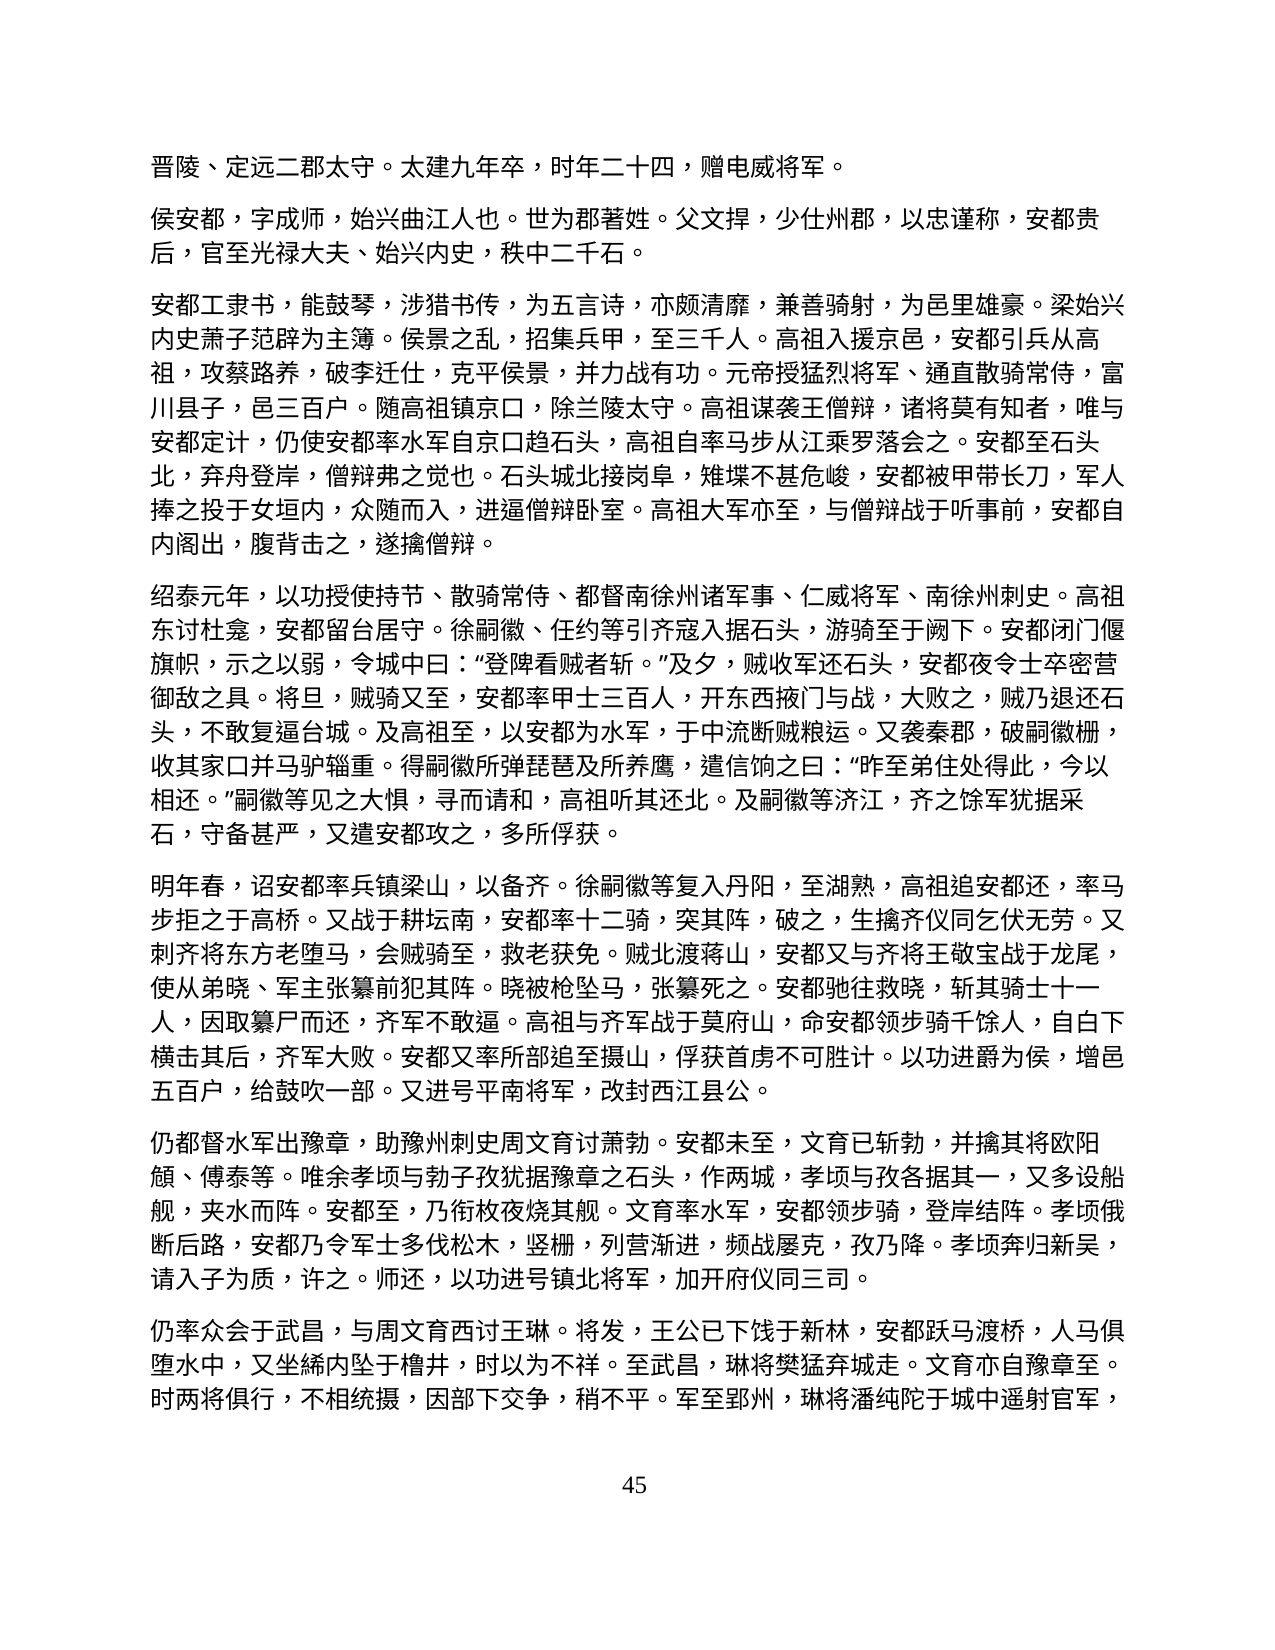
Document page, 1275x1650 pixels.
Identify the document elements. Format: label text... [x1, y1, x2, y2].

text 侯安都，字成师，始兴曲江人也。世为郡著姓。父文捍，少仕州郡，以忠谨称，安都贵后，官至光禄大夫、始兴内史，秩中二千石。 [150, 202, 1125, 270]
text 明年春，诏安都率兵镇梁山，以备齐。徐嗣徽等复入丹阳，至湖熟，高祖追安都还，率马步拒之于高桥。又战于耕坛南，安都率十二骑，突其阵，破之，生擒齐仪同乞伏无劳。又刺齐将东方老堕马，会贼骑至，救老获免。贼北渡蒋山，安都又与齐将王敬宝战于龙尾，使从弟晓、军主张纂前犯其阵。晓被枪坠马，张纂死之。安都驰往救晓，斩其骑士十一人，因取纂尸而还，齐军不敢逼。高祖与齐军战于莫府山，命安都领步骑千馀人，自白下横击其后，齐军大败。安都又率所部追至摄山，俘获首虏不可胜计。以功进爵为侯，增邑五百户，给鼓吹一部。又进号平南将军，改封西江县公。 [150, 869, 1125, 1107]
text 仍率众会于武昌，与周文育西讨王琳。将发，王公已下饯于新林，安都跃马渡桥，人马俱堕水中，又坐絺内坠于橹井，时以为不祥。至武昌，琳将樊猛弃城走。文育亦自豫章至。时两将俱行，不相统摄，因部下交争，稍不平。军至郢州，琳将潘纯陀于城中遥射官军， [150, 1313, 1125, 1416]
text 子嗣。宝安卒后，亦为偏将。征欧阳纥，平定淮南，并有功，封江安县伯，邑四百户。历晋陵、定远二郡太守。太建九年卒，时年二十四，赠电威将军。 [150, 150, 1125, 184]
text 绍泰元年，以功授使持节、散骑常侍、都督南徐州诸军事、仁威将军、南徐州刺史。高祖东讨杜龛，安都留台居守。徐嗣徽、任约等引齐寇入据石头，游骑至于阙下。安都闭门偃旗帜，示之以弱，令城中曰：“登陴看贼者斩。”及夕，贼收军还石头，安都夜令士卒密营御敌之具。将旦，贼骑又至，安都率甲士三百人，开东西掖门与战，大败之，贼乃退还石头，不敢复逼台城。及高祖至，以安都为水军，于中流断贼粮运。又袭秦郡，破嗣徽栅，收其家口并马驴辎重。得嗣徽所弹琵琶及所养鹰，遣信饷之曰：“昨至弟住处得此，今以相还。”嗣徽等见之大惧，寻而请和，高祖听其还北。及嗣徽等济江，齐之馀军犹据采石，守备甚严，又遣安都攻之，多所俘获。 [150, 578, 1125, 851]
text 安都工隶书，能鼓琴，涉猎书传，为五言诗，亦颇清靡，兼善骑射，为邑里雄豪。梁始兴内史萧子范辟为主簿。侯景之乱，招集兵甲，至三千人。高祖入援京邑，安都引兵从高祖，攻蔡路养，破李迁仕，克平侯景，并力战有功。元帝授猛烈将军、通直散骑常侍，富川县子，邑三百户。随高祖镇京口，除兰陵太守。高祖谋袭王僧辩，诸将莫有知者，唯与安都定计，仍使安都率水军自京口趋石头，高祖自率马步从江乘罗落会之。安都至石头北，弃舟登岸，僧辩弗之觉也。石头城北接岗阜，雉堞不甚危峻，安都被甲带长刀，军人捧之投于女垣内，众随而入，进逼僧辩卧室。高祖大军亦至，与僧辩战于听事前，安都自内阁出，腹背击之，遂擒僧辩。 [150, 288, 1125, 561]
text 仍都督水军出豫章，助豫州刺史周文育讨萧勃。安都未至，文育已斩勃，并擒其将欧阳頠、傅泰等。唯余孝顷与勃子孜犹据豫章之石头，作两城，孝顷与孜各据其一，又多设船舰，夹水而阵。安都至，乃衔枚夜烧其舰。文育率水军，安都领步骑，登岸结阵。孝顷俄断后路，安都乃令军士多伐松木，竖栅，列营渐进，频战屡克，孜乃降。孝顷奔归新吴，请入子为质，许之。师还，以功进号镇北将军，加开府仪同三司。 [150, 1125, 1125, 1296]
